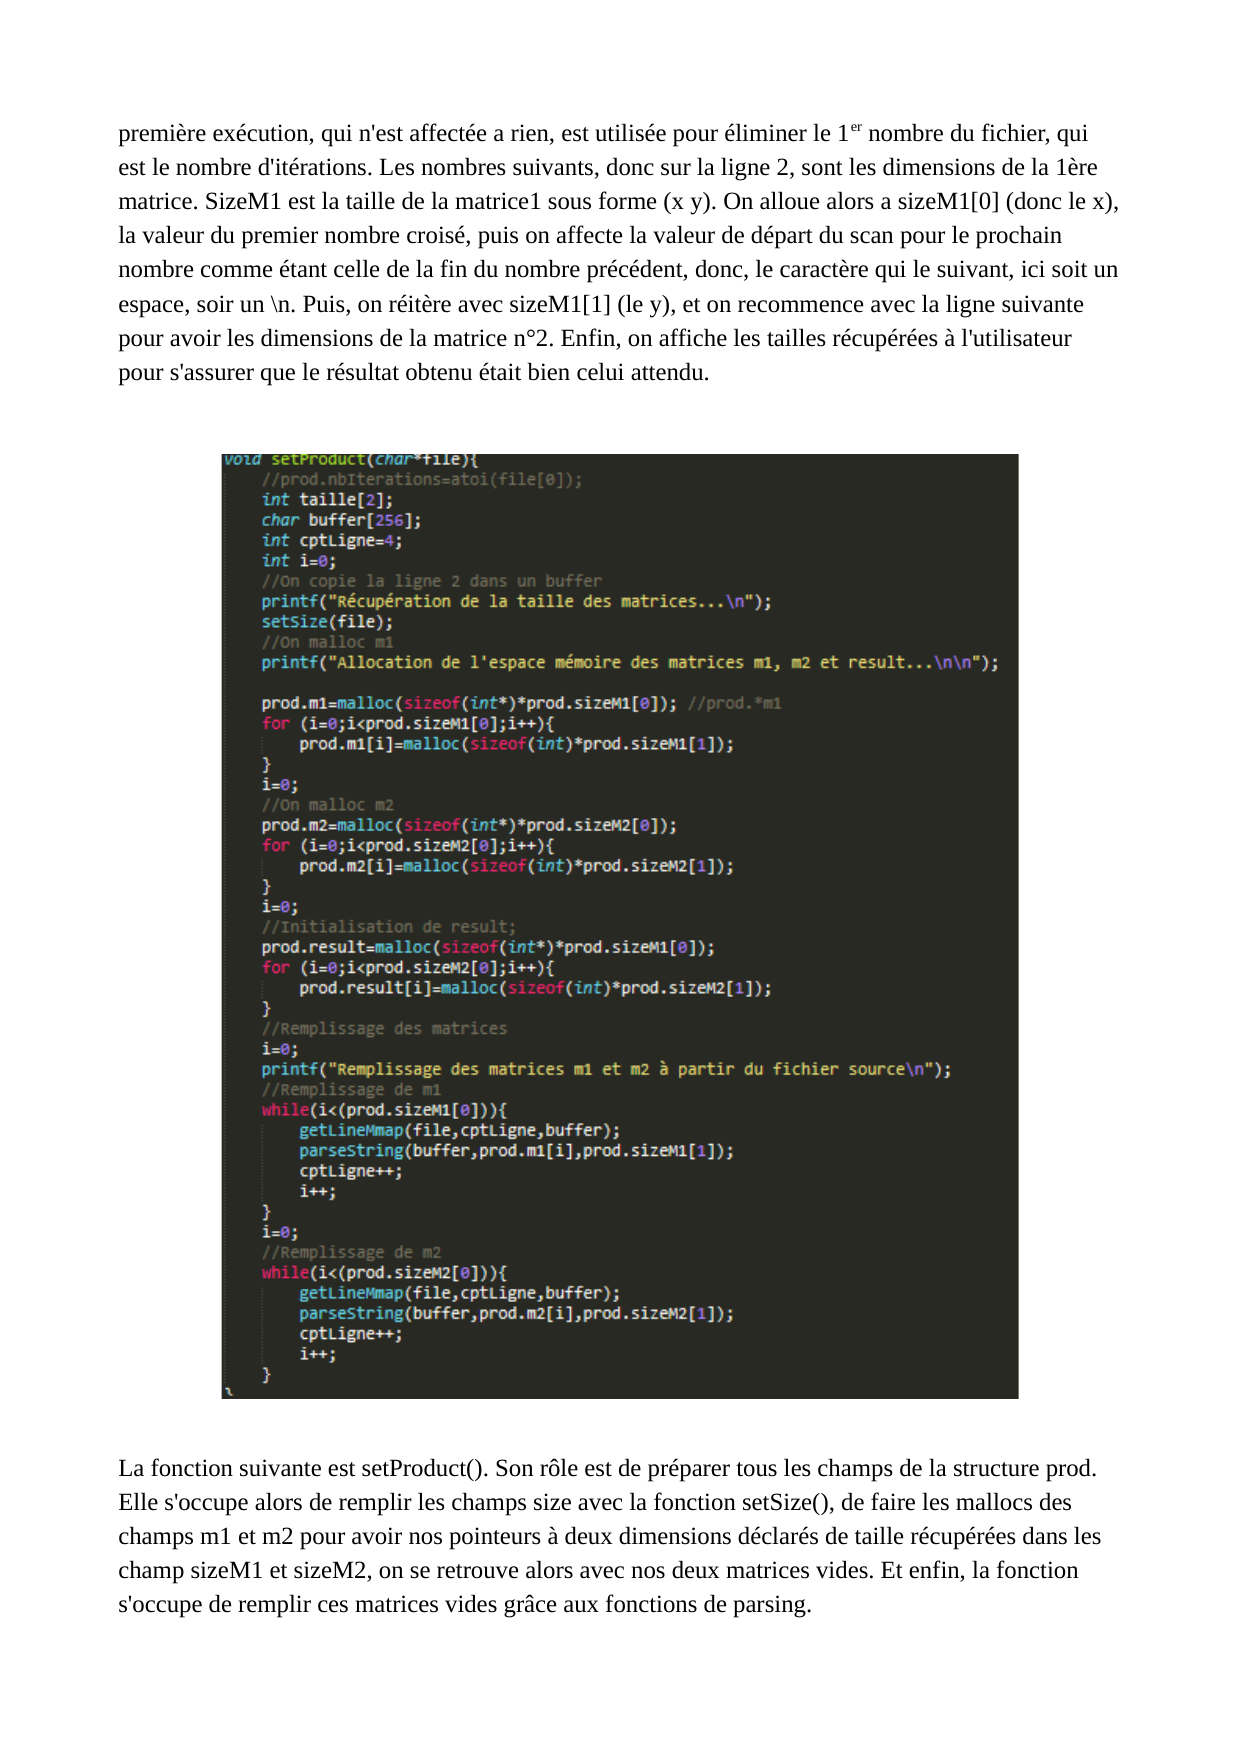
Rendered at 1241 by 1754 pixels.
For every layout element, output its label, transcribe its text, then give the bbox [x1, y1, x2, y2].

text première exécution, qui n'est affectée a rien, est utilisée pour éliminer le 1er nombre du fichier, qui est le nombre d'itérations. Les nombres suivants, donc sur la ligne 2, sont les dimensions de la 1ère matrice. SizeM1 est la taille de la matrice1 sous forme (x y). On alloue alors a sizeM1[0] (donc le x), la valeur du premier nombre croisé, puis on affecte la valeur de départ du scan pour le prochain nombre comme étant celle de la fin du nombre précédent, donc, le caractère qui le suivant, ici soit un espace, soir un \n. Puis, on réitère avec sizeM1[1] (le y), et on recommence avec la ligne suivante pour avoir les dimensions de la matrice n°2. Enfin, on affiche les tailles récupérées à l'utilisateur pour s'assurer que le résultat obtenu était bien celui attendu. [118, 118, 1122, 386]
text La fonction suivante est setProduct(). Son rôle est de préparer tous les champs de la structure prod. Elle s'occupe alors de remplir les champs size avec la fonction setSize(), de faire les mallocs des champs m1 et m2 pour avoir nos pointeurs à deux dimensions déclarés de taille récupérées dans les champ sizeM1 et sizeM2, on se retrouve alors avec nos deux matrices vides. Et enfin, la fonction s'occupe de remplir ces matrices vides grâce aux fonctions de parsing. [118, 1453, 1122, 1618]
picture [221, 454, 1019, 1399]
